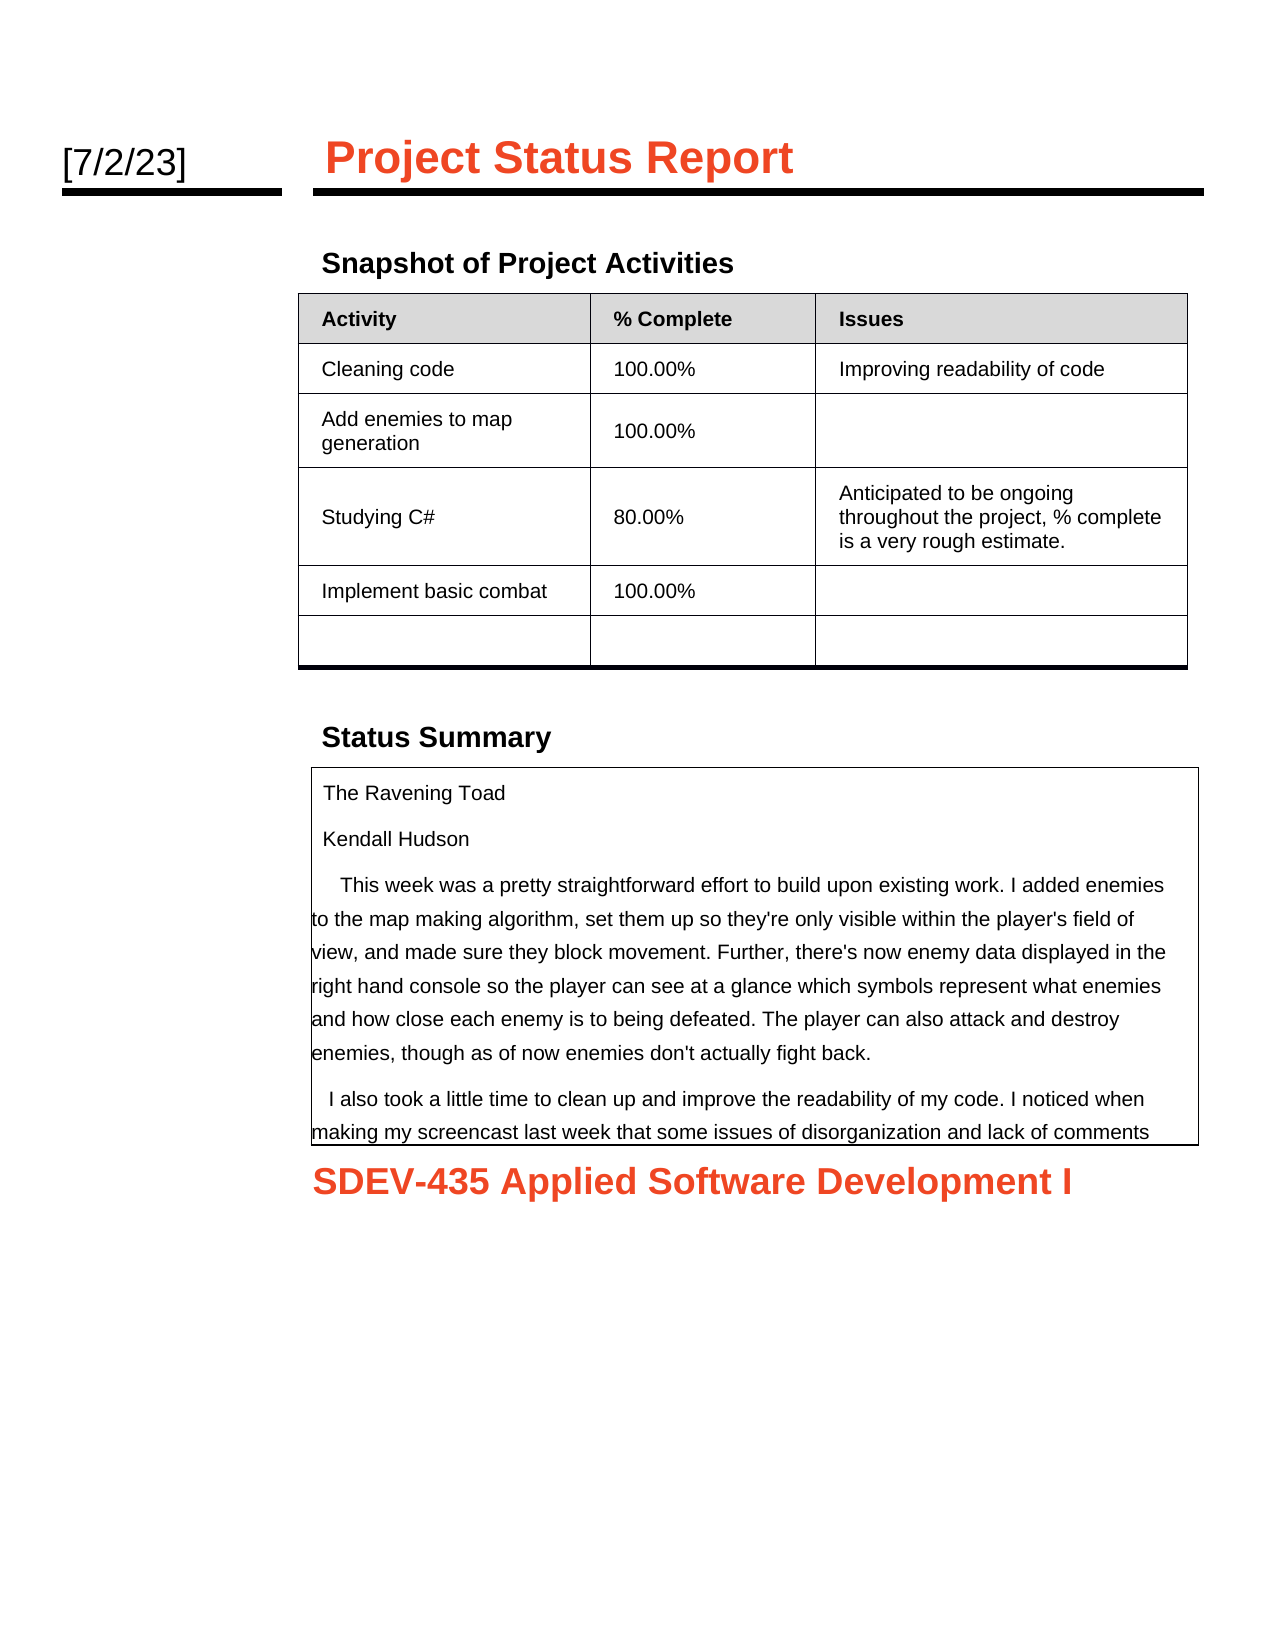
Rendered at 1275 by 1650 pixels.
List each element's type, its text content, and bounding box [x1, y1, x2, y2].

subtitle Status Summary [321, 720, 1200, 754]
table_cell Cleaning code [299, 344, 590, 393]
table_cell [816, 566, 1187, 615]
table_header Activity [299, 294, 590, 343]
table_header [7/2/23] [62, 113, 282, 187]
table_cell [299, 616, 590, 665]
table_header % Complete [591, 294, 815, 343]
table_cell 100.00% [591, 344, 815, 393]
table_cell Studying C# [299, 468, 590, 565]
table_header [283, 113, 313, 187]
table_cell Anticipated to be ongoing throughout the project, % complete is a very rough estimate. [816, 468, 1187, 565]
table_cell Implement basic combat [299, 566, 590, 615]
table_cell [591, 616, 815, 665]
table_cell 100.00% [591, 394, 815, 467]
table_cell Add enemies to map generation [299, 394, 590, 467]
table_header Project Status Report [313, 113, 1204, 187]
table_cell Improving readability of code [816, 344, 1187, 393]
table_cell [816, 616, 1187, 665]
table_cell [62, 188, 282, 196]
table_header Issues [816, 294, 1187, 343]
table_header The Ravening Toad Kendall Hudson This week was a pretty straightforward effort to build upon existing work. I added enemies to the map making algorithm, set them up so they're only visible within the player's field of view, and made sure they block movement. Further, there's now enemy data displayed in the right hand console so the player can see at a glance which symbols represent what enemies and how close each enemy is to being defeated. The player can also attack and destroy enemies, though as of now enemies don't actually fight back. I also took a little time to clean up and improve the readability of my code. I noticed when making my screencast last week that some issues of disorganization and lack of comments [312, 768, 1198, 1144]
table_cell [816, 394, 1187, 467]
table_cell 80.00% [591, 468, 815, 565]
subtitle Snapshot of Project Activities [321, 246, 1200, 280]
table_cell [313, 188, 1204, 196]
table_cell [283, 188, 313, 196]
table_cell 100.00% [591, 566, 815, 615]
